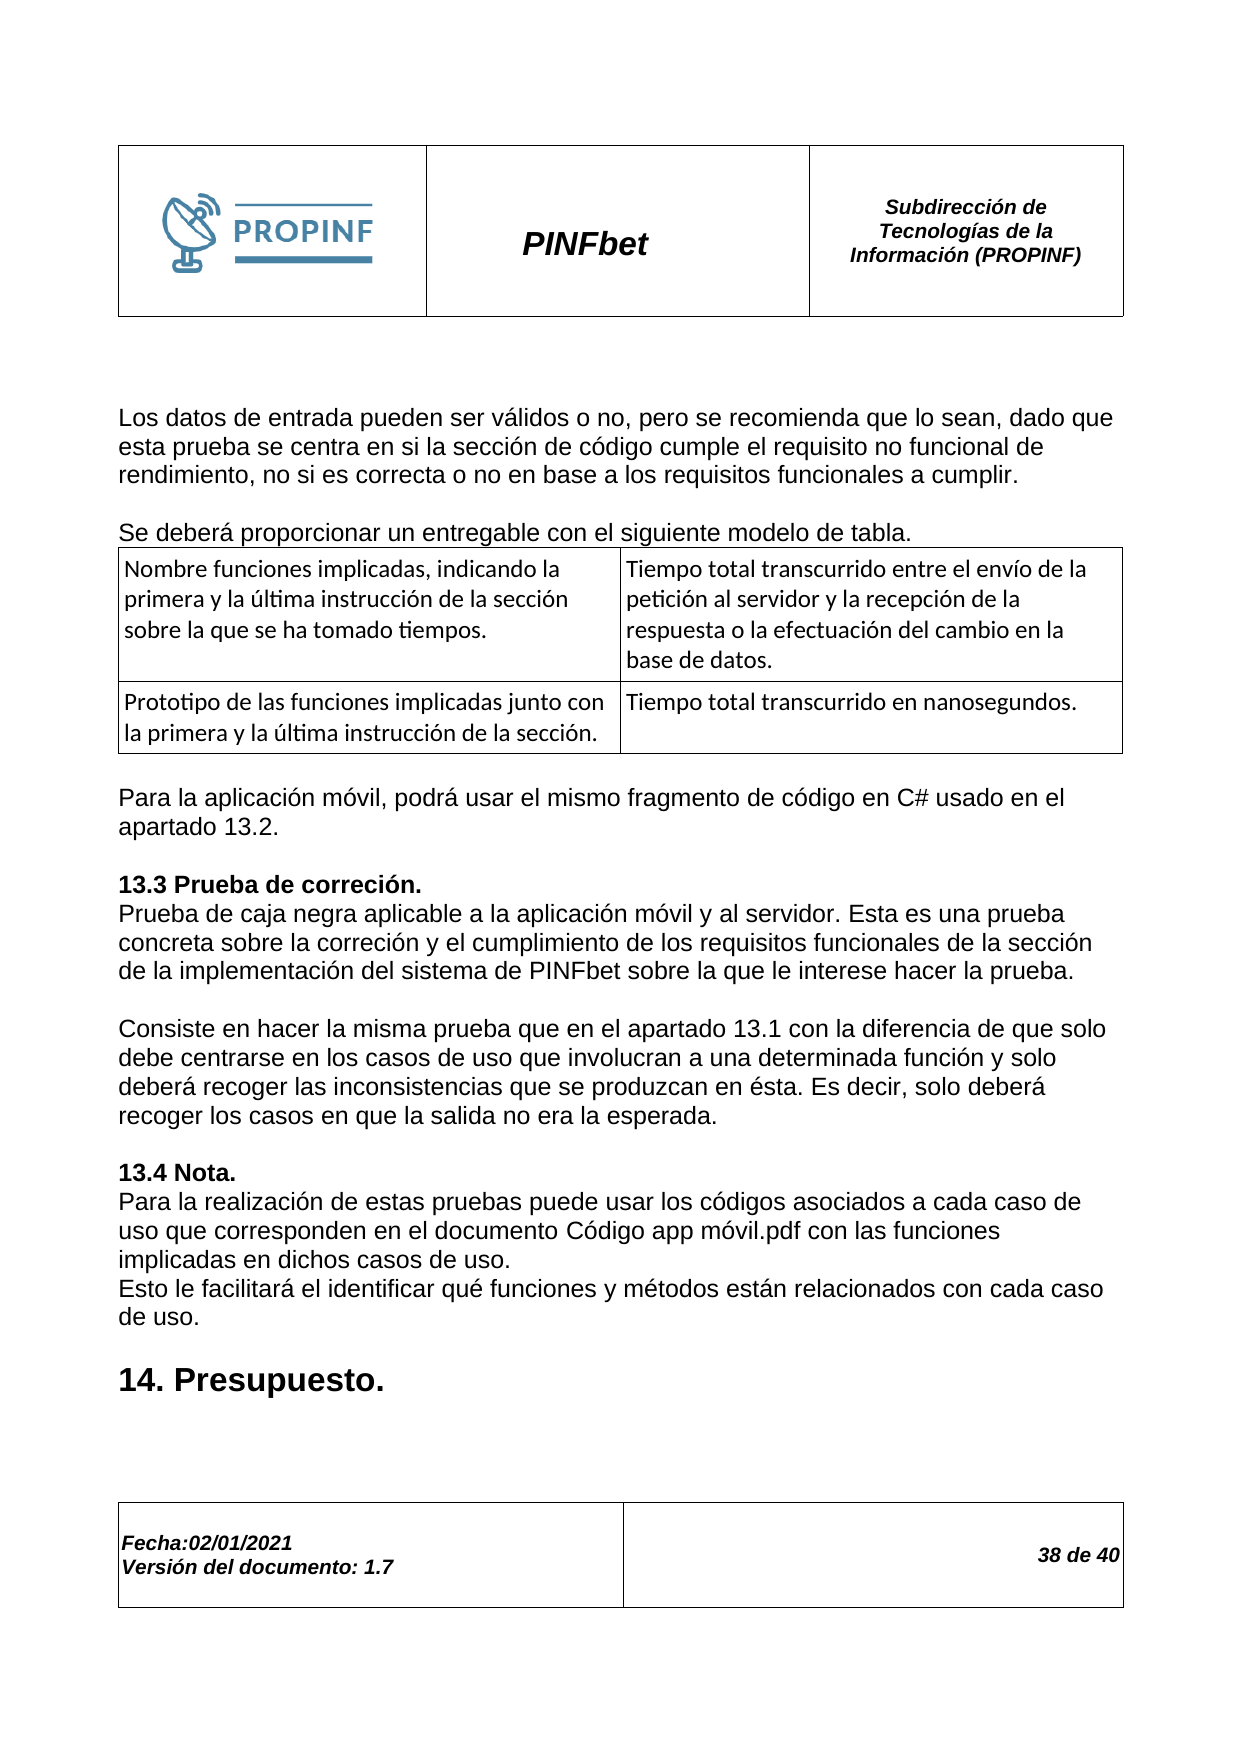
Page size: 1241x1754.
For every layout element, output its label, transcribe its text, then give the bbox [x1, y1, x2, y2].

text Para la aplicación móvil, podrá usar el mismo fragmento de código en C# usado en el apartado 13.2. [118, 783, 1122, 840]
table_header Tiempo total transcurrido entre el envío de la petición al servidor y la recepción de la respuesta o la efectuación del cambio en la base de datos. [621, 548, 1122, 681]
text Para la realización de estas pruebas puede usar los códigos asociados a cada caso de uso que corresponden en el documento Código app móvil.pdf con las funciones implicadas en dichos casos de uso. [118, 1187, 1122, 1273]
text 14. Presupuesto. [118, 1361, 1122, 1399]
text Esto le facilitará el identificar qué funciones y métodos están relacionados con cada caso de uso. [118, 1274, 1122, 1331]
text Prueba de caja negra aplicable a la aplicación móvil y al servidor. Esta es una prueba concreta sobre la correción y el cumplimiento de los requisitos funcionales de la sección de la implementación del sistema de PINFbet sobre la que le interese hacer la prueba. [118, 899, 1122, 985]
text Los datos de entrada pueden ser válidos o no, pero se recomienda que lo sean, dado que esta prueba se centra en si la sección de código cumple el requisito no funcional de rendimiento, no si es correcta o no en base a los requisitos funcionales a cumplir. [118, 403, 1122, 489]
table_cell Prototipo de las funciones implicadas junto con la primera y la última instrucción de la sección. [119, 682, 620, 753]
text Consiste en hacer la misma prueba que en el apartado 13.1 con la diferencia de que solo debe centrarse en los casos de uso que involucran a una determinada función y solo deberá recoger las inconsistencias que se produzcan en ésta. Es decir, solo deberá recoger los casos en que la salida no era la esperada. [118, 1014, 1122, 1129]
table_cell Tiempo total transcurrido en nanosegundos. [621, 682, 1122, 753]
text 13.4 Nota. [118, 1158, 1122, 1187]
table_header Nombre funciones implicadas, indicando la primera y la última instrucción de la sección sobre la que se ha tomado tiempos. [119, 548, 620, 681]
text 13.3 Prueba de correción. [118, 870, 1122, 898]
picture [126, 170, 414, 301]
text Se deberá proporcionar un entregable con el siguiente modelo de tabla. [118, 518, 1122, 547]
